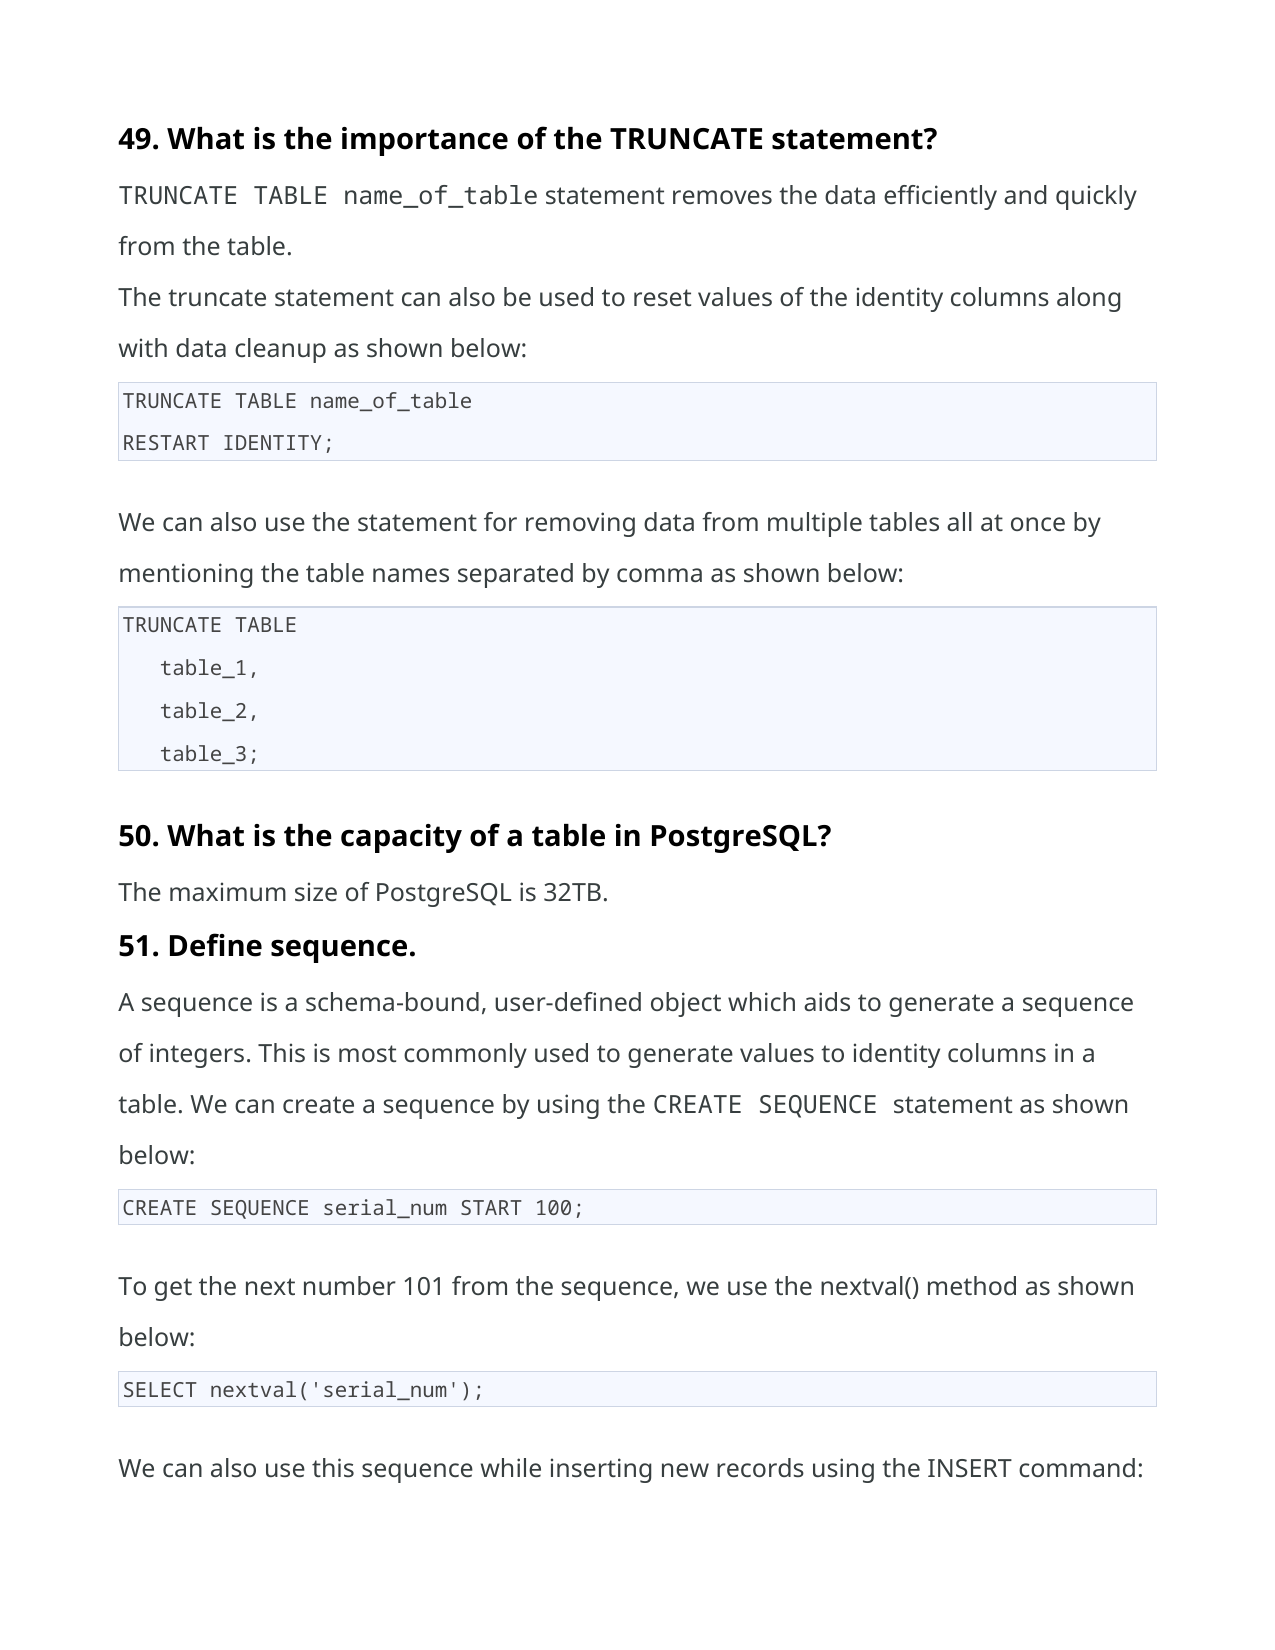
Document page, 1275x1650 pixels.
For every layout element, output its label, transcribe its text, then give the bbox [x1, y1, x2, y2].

text TRUNCATE TABLE [119, 608, 1156, 639]
text CREATE SEQUENCE serial_num START 100; [119, 1190, 1156, 1224]
text table_3; [119, 735, 1156, 770]
text TRUNCATE TABLE name_of_table [119, 383, 1156, 414]
text To get the next number 101 from the sequence, we use the nextval() method as shown below: [118, 1269, 1157, 1354]
text We can also use the statement for removing data from multiple tables all at once by mentioning the table names separated by comma as shown below: [118, 504, 1157, 589]
text SELECT nextval('serial_num'); [119, 1372, 1156, 1406]
text We can also use this sequence while inserting new records using the INSERT command: [118, 1451, 1157, 1485]
subtitle 50. What is the capacity of a table in PostgreSQL? [118, 815, 1157, 854]
text RESTART IDENTITY; [119, 424, 1156, 460]
text table_2, [119, 692, 1156, 724]
text table_1, [119, 649, 1156, 682]
text TRUNCATE TABLE name_of_table statement removes the data efficiently and quickly from the table. The truncate statement can also be used to reset values of the identity columns along with data cleanup as shown below: [118, 178, 1157, 365]
subtitle 51. Define sequence. [118, 925, 1157, 965]
text The maximum size of PostgreSQL is 32TB. [118, 874, 1157, 908]
text A sequence is a schema-bound, user-defined object which aids to generate a sequence of integers. This is most commonly used to generate values to identity columns in a table. We can create a sequence by using the CREATE SEQUENCE statement as shown below: [118, 985, 1157, 1172]
subtitle 49. What is the importance of the TRUNCATE statement? [118, 118, 1157, 158]
